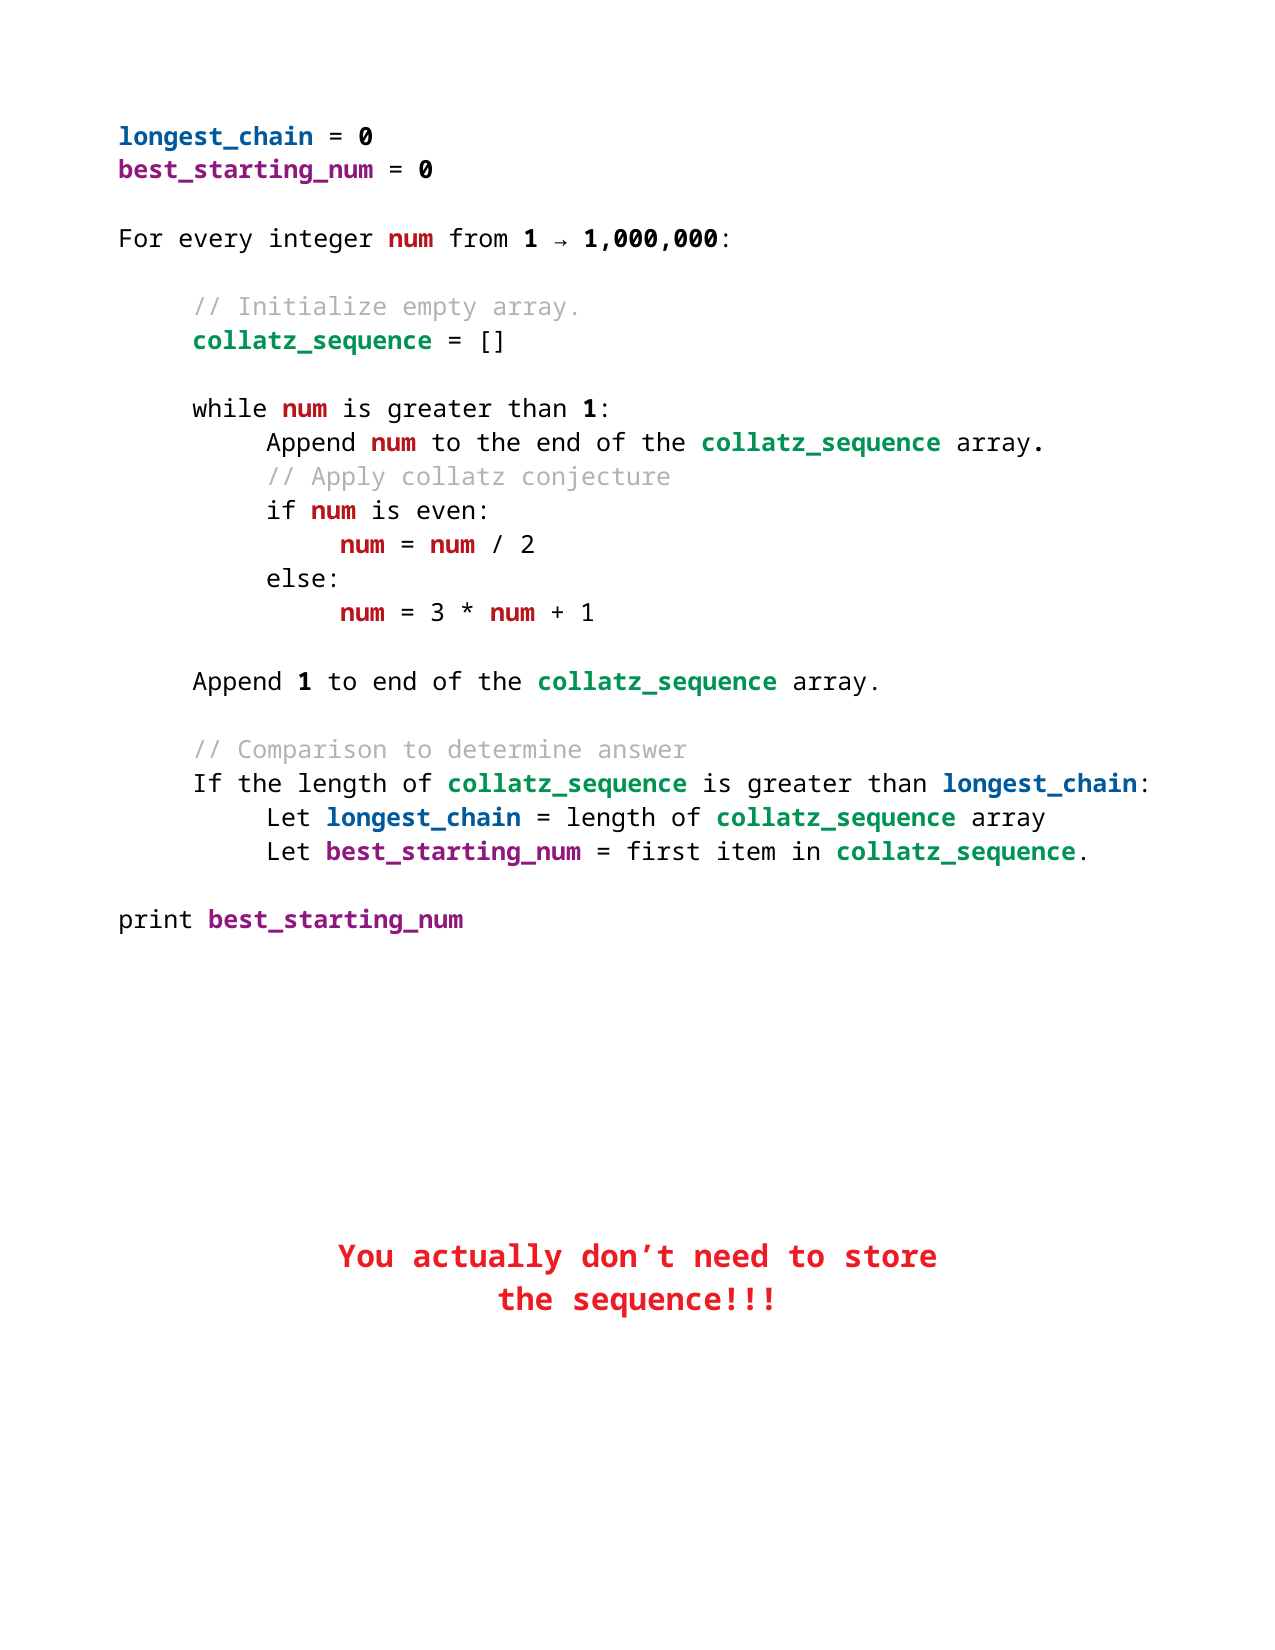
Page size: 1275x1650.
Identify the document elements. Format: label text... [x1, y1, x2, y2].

text while num is greater than 1: [118, 391, 1157, 425]
text else: [118, 561, 1157, 595]
text // Apply collatz conjecture [118, 459, 1157, 493]
text longest_chain = 0 [118, 118, 1157, 152]
text If the length of collatz_sequence is greater than longest_chain: [118, 765, 1157, 799]
text num = 3 * num + 1 [118, 595, 1157, 629]
text For every integer num from 1 → 1,000,000: [118, 220, 1157, 254]
text Append 1 to end of the collatz_sequence array. [118, 663, 1157, 697]
text Let best_starting_num = first item in collatz_sequence. [118, 833, 1157, 867]
text // Comparison to determine answer [118, 731, 1157, 765]
text print best_starting_num [118, 902, 1157, 936]
text num = num / 2 [118, 527, 1157, 561]
text the sequence!!! [118, 1276, 1157, 1319]
text // Initialize empty array. [118, 288, 1157, 322]
text You actually don’t need to store [118, 1234, 1157, 1276]
text Let longest_chain = length of collatz_sequence array [118, 799, 1157, 833]
text Append num to the end of the collatz_sequence array. [118, 425, 1157, 459]
text best_starting_num = 0 [118, 152, 1157, 186]
text if num is even: [118, 493, 1157, 527]
text collatz_sequence = [] [118, 322, 1157, 357]
